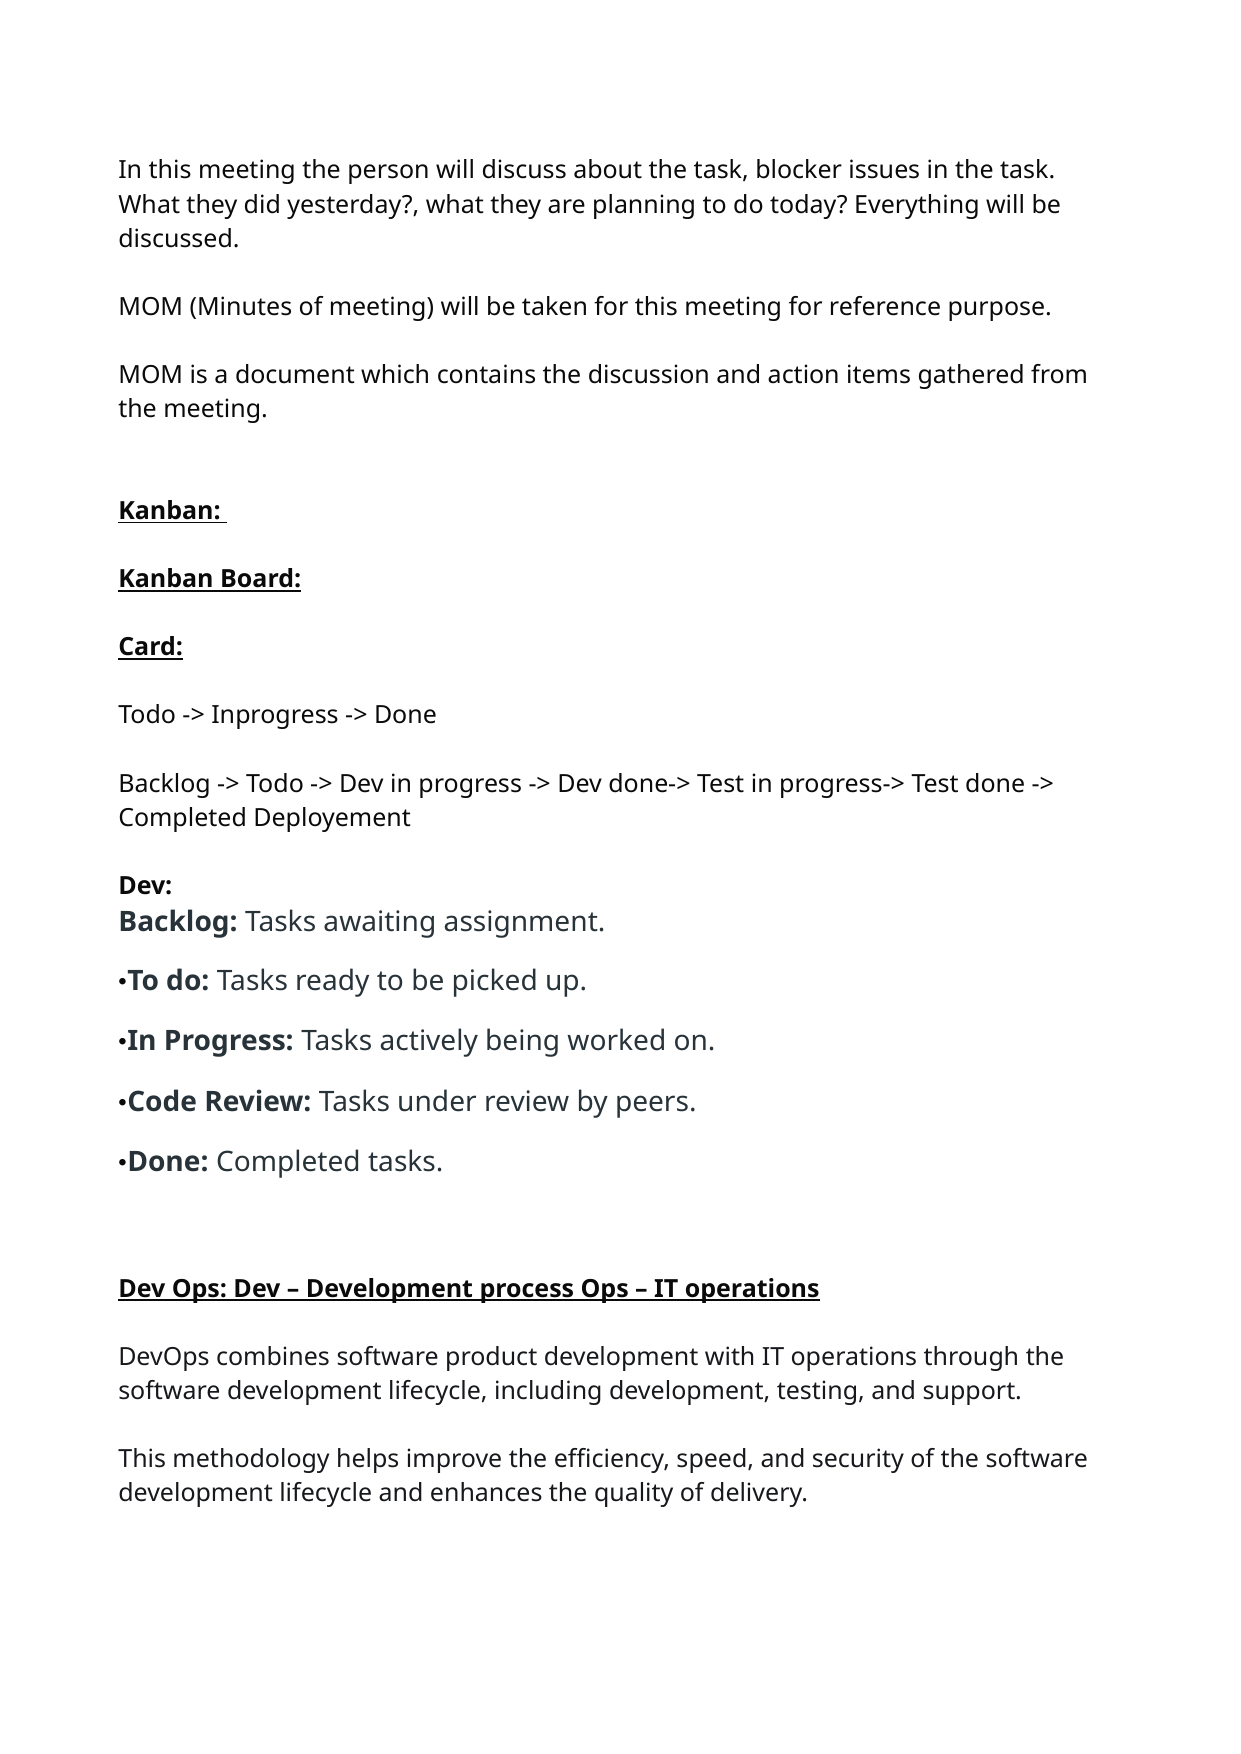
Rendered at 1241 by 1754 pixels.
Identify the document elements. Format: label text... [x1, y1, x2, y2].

list Code Review: Tasks under review by peers. [118, 1081, 1122, 1119]
text In this meeting the person will discuss about the task, blocker issues in the task. What they did yesterday?, what they are planning to do today? Everything will be discussed. [118, 152, 1122, 254]
list In Progress: Tasks actively being worked on. [118, 1021, 1122, 1059]
text Backlog -> Todo -> Dev in progress -> Dev done-> Test in progress-> Test done -> Completed Deployement [118, 765, 1122, 833]
list To do: Tasks ready to be picked up. [118, 960, 1122, 998]
text Backlog: Tasks awaiting assignment. [118, 902, 1122, 940]
text Kanban Board: [118, 561, 1122, 595]
list Done: Completed tasks. [118, 1142, 1122, 1180]
text This methodology helps improve the efficiency, speed, and security of the software development lifecycle and enhances the quality of delivery. [118, 1441, 1122, 1509]
text Todo -> Inprogress -> Done [118, 697, 1122, 731]
text MOM is a document which contains the discussion and action items gathered from the meeting. [118, 357, 1122, 425]
text Card: [118, 629, 1122, 663]
text Dev: [118, 867, 1122, 902]
text DevOps combines software product development with IT operations through the software development lifecycle, including development, testing, and support. [118, 1338, 1122, 1407]
text MOM (Minutes of meeting) will be taken for this meeting for reference purpose. [118, 288, 1122, 322]
text Kanban: [118, 493, 1122, 527]
text Dev Ops: Dev – Development process Ops – IT operations [118, 1270, 1122, 1304]
